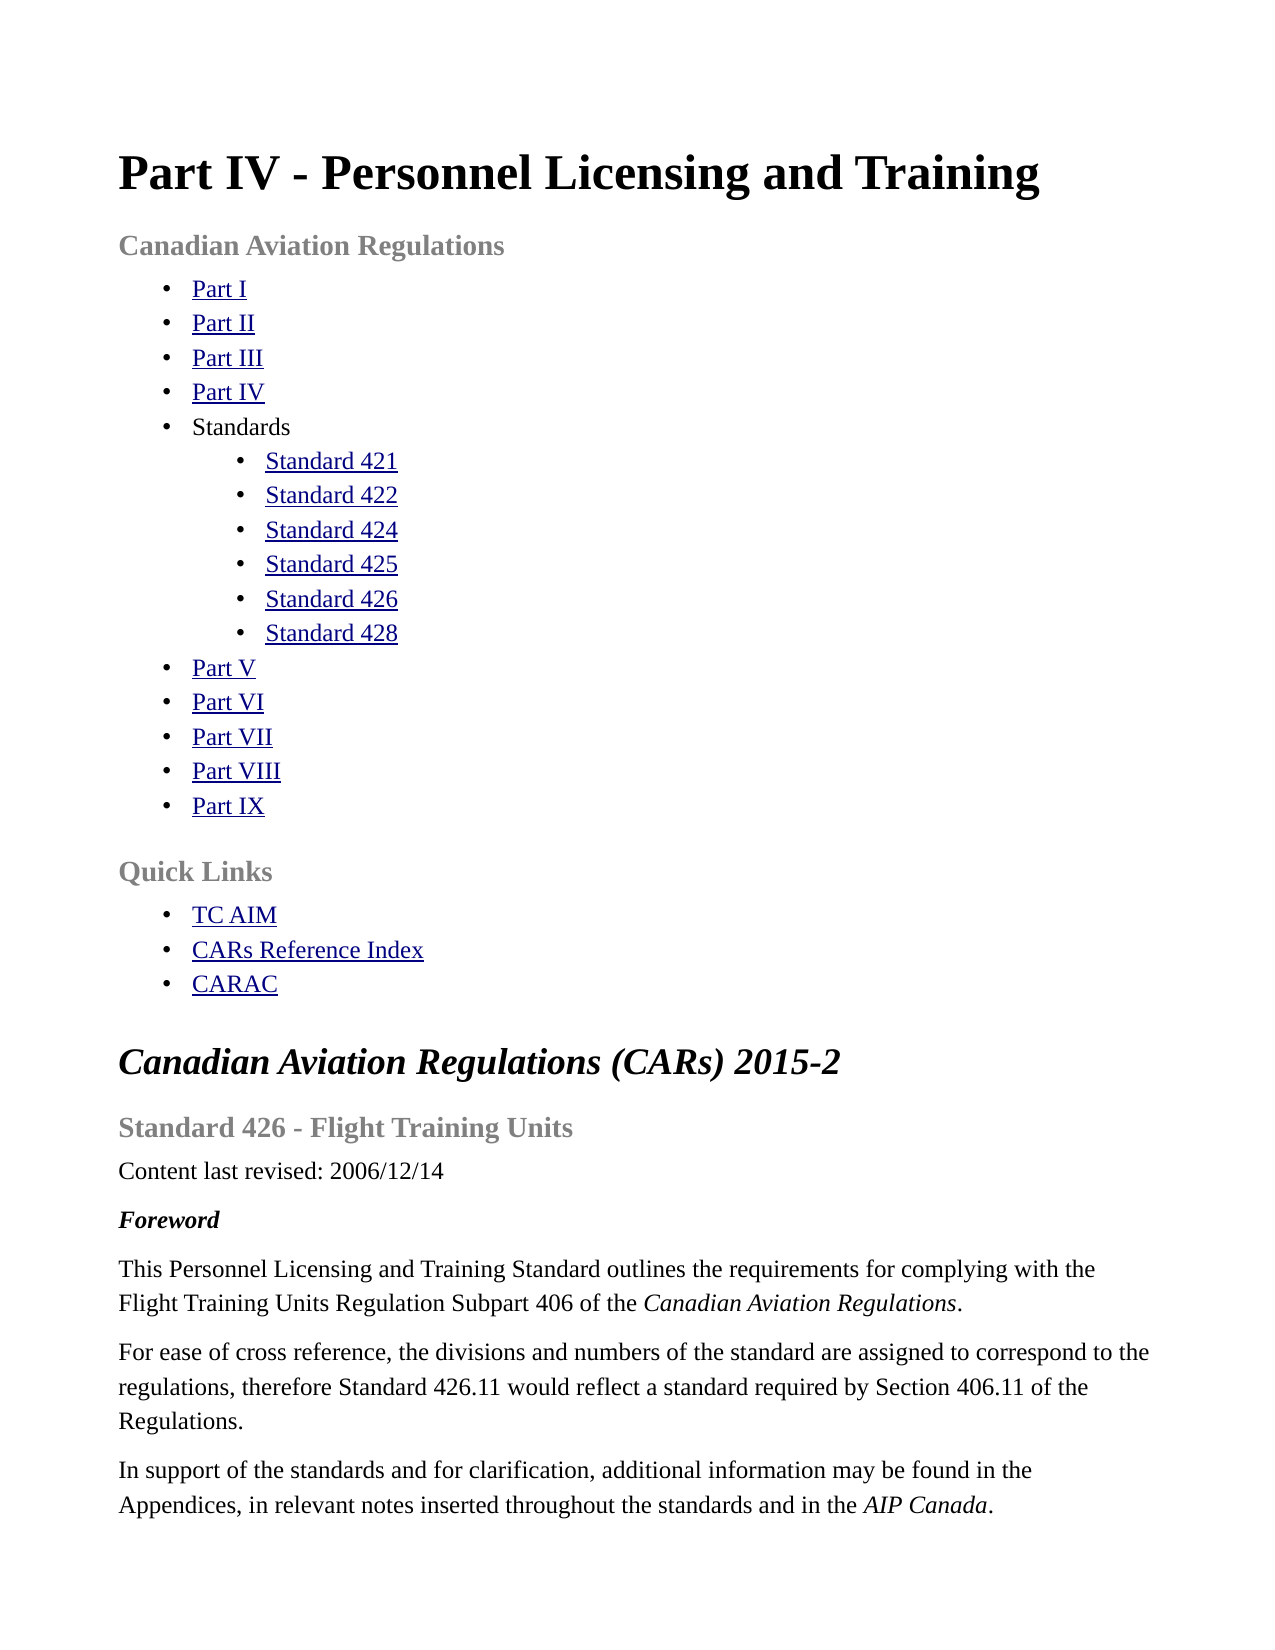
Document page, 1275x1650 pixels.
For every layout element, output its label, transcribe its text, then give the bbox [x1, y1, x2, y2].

list Part VI [162, 687, 1157, 716]
list Part II [162, 308, 1157, 337]
text Foreword [118, 1205, 1157, 1233]
subtitle Part IV - Personnel Licensing and Training [118, 143, 1157, 201]
subtitle Standard 426 - Flight Training Units [118, 1110, 1157, 1143]
list Part IV [162, 377, 1157, 406]
list Standard 421 [236, 446, 1157, 475]
text This Personnel Licensing and Training Standard outlines the requirements for complying with the Flight Training Units Regulation Subpart 406 of the Canadian Aviation Regulations. [118, 1254, 1157, 1317]
list Part VII [162, 722, 1157, 751]
list Standard 426 [236, 584, 1157, 613]
list Part IX [162, 791, 1157, 820]
list Standards [162, 412, 1157, 440]
list Standard 422 [236, 481, 1157, 509]
list CARAC [162, 969, 1157, 998]
text In support of the standards and for clarification, additional information may be found in the Appendices, in relevant notes inserted throughout the standards and in the AIP Canada. [118, 1455, 1157, 1519]
list Standard 428 [236, 618, 1157, 647]
list Part I [162, 274, 1157, 302]
list Standard 424 [236, 515, 1157, 544]
list TC AIM [162, 901, 1157, 929]
list Standard 425 [236, 549, 1157, 578]
text Content last revised: 2006/12/14 [118, 1156, 1157, 1184]
subtitle Canadian Aviation Regulations [118, 228, 1157, 261]
list Part III [162, 343, 1157, 371]
subtitle Canadian Aviation Regulations (CARs) 2015-2 [118, 1039, 1157, 1083]
subtitle Quick Links [118, 854, 1157, 888]
text For ease of cross reference, the divisions and numbers of the standard are assigned to correspond to the regulations, therefore Standard 426.11 would reflect a standard required by Section 406.11 of the Regulations. [118, 1337, 1157, 1435]
list Part V [162, 653, 1157, 682]
list Part VIII [162, 756, 1157, 785]
list CARs Reference Index [162, 935, 1157, 964]
